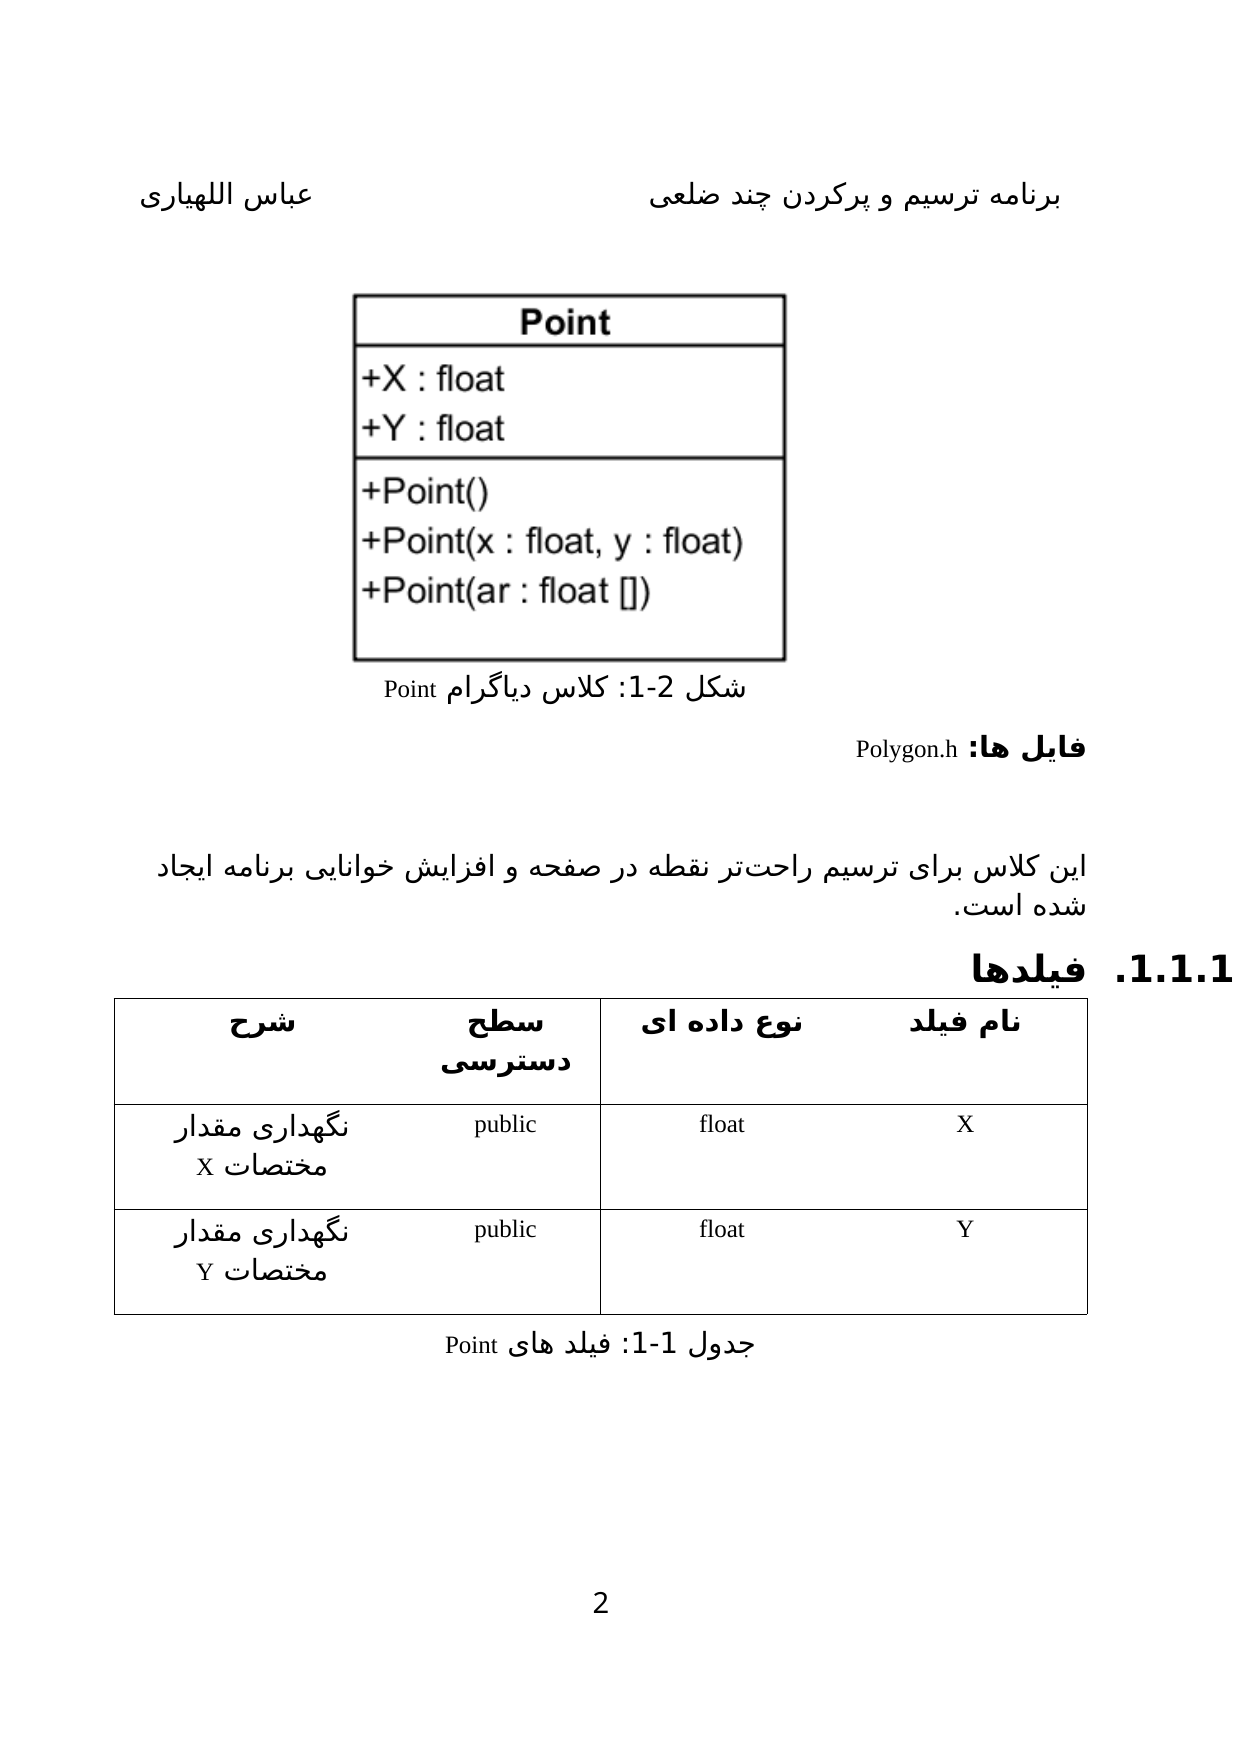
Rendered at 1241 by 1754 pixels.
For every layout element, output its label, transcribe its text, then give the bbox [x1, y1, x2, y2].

table_cell Y [844, 1210, 1087, 1314]
picture [336, 282, 794, 666]
table_cell float [601, 1105, 843, 1209]
text شکل 1-2: کلاس دیاگرام Point [337, 666, 794, 704]
subtitle فیلدها [114, 948, 1087, 992]
table_cell نگهداری مقدار مختصات X [115, 1105, 411, 1209]
table_cell نگهداری مقدار مختصات Y [115, 1210, 411, 1314]
table_cell X [844, 1105, 1087, 1209]
table_header شرح [115, 999, 411, 1103]
text جدول 1-1: فیلد های Point [114, 1327, 1087, 1361]
text این کلاس برای ترسیم راحت‌تر نقطه در صفحه و افزایش خوانایی برنامه ایجاد شده است. [114, 849, 1087, 922]
table_cell public [411, 1105, 600, 1209]
table_cell public [411, 1210, 600, 1314]
table_header سطح دسترسی [411, 999, 600, 1103]
text فایل ها: Polygon.h [114, 269, 1087, 764]
table_header نام فیلد [844, 999, 1087, 1103]
table_cell float [601, 1210, 843, 1314]
table_header نوع داده ای [601, 999, 843, 1103]
